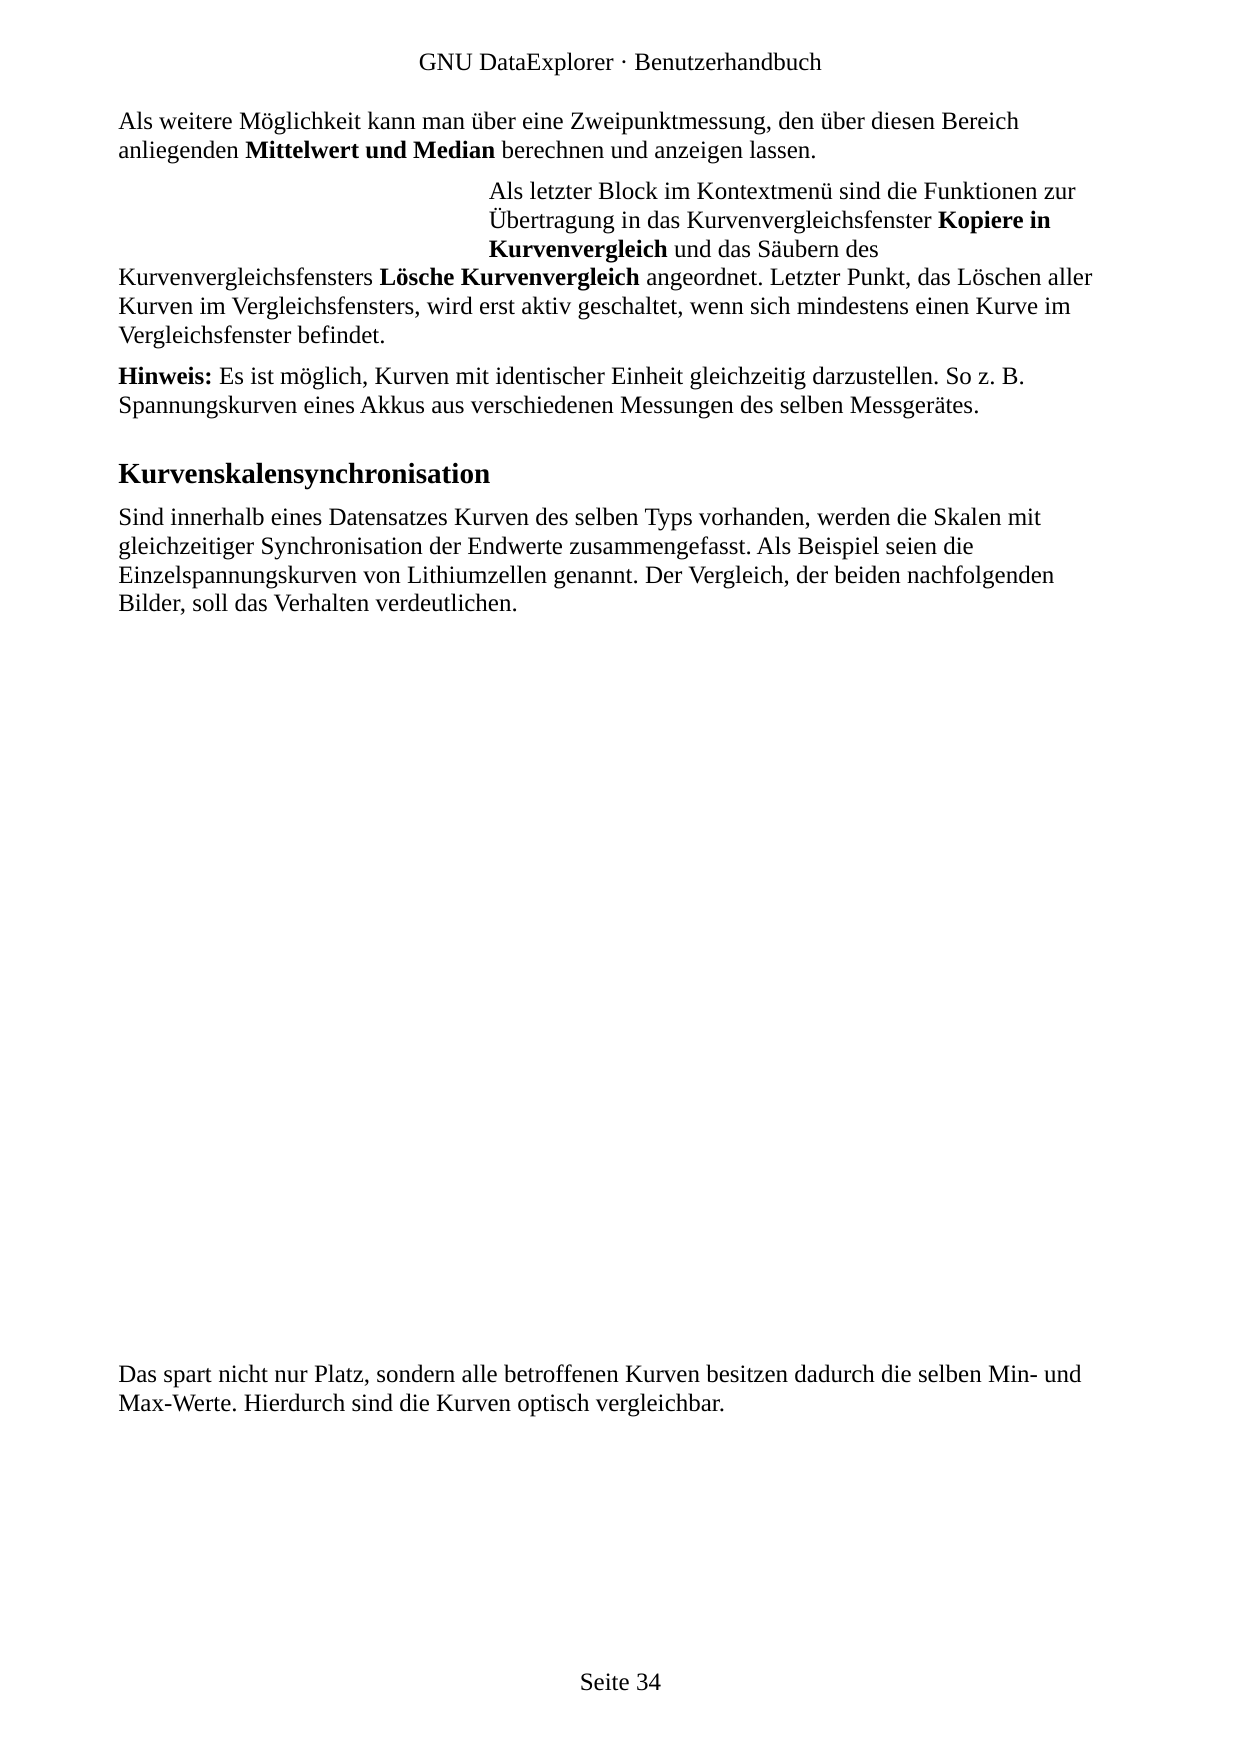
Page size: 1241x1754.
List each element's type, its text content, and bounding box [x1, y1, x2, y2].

text Als letzter Block im Kontextmenü sind die Funktionen zur Übertragung in das Kurvenvergleichsfenster Kopiere in Kurvenvergleich und das Säubern des Kurvenvergleichsfensters Lösche Kurvenvergleich angeordnet. Letzter Punkt, das Löschen aller Kurven im Vergleichsfensters, wird erst aktiv geschaltet, wenn sich mindestens einen Kurve im Vergleichsfenster befindet. [118, 176, 1122, 349]
text Sind innerhalb eines Datensatzes Kurven des selben Typs vorhanden, werden die Skalen mit gleichzeitiger Synchronisation der Endwerte zusammengefasst. Als Beispiel seien die Einzelspannungskurven von Lithiumzellen genannt. Der Vergleich, der beiden nachfolgenden Bilder, soll das Verhalten verdeutlichen. [118, 502, 1122, 617]
text Als weitere Möglichkeit kann man über eine Zweipunktmessung, den über diesen Bereich anliegenden Mittelwert und Median berechnen und anzeigen lassen. [118, 106, 1122, 164]
text Hinweis: Es ist möglich, Kurven mit identischer Einheit gleichzeitig darzustellen. So z. B. Spannungskurven eines Akkus aus verschiedenen Messungen des selben Messgerätes. [118, 361, 1122, 419]
text Das spart nicht nur Platz, sondern alle betroffenen Kurven besitzen dadurch die selben Min- und Max-Werte. Hierdurch sind die Kurven optisch vergleichbar. [118, 1359, 1122, 1416]
subtitle Kurvenskalensynchronisation [118, 456, 1122, 490]
